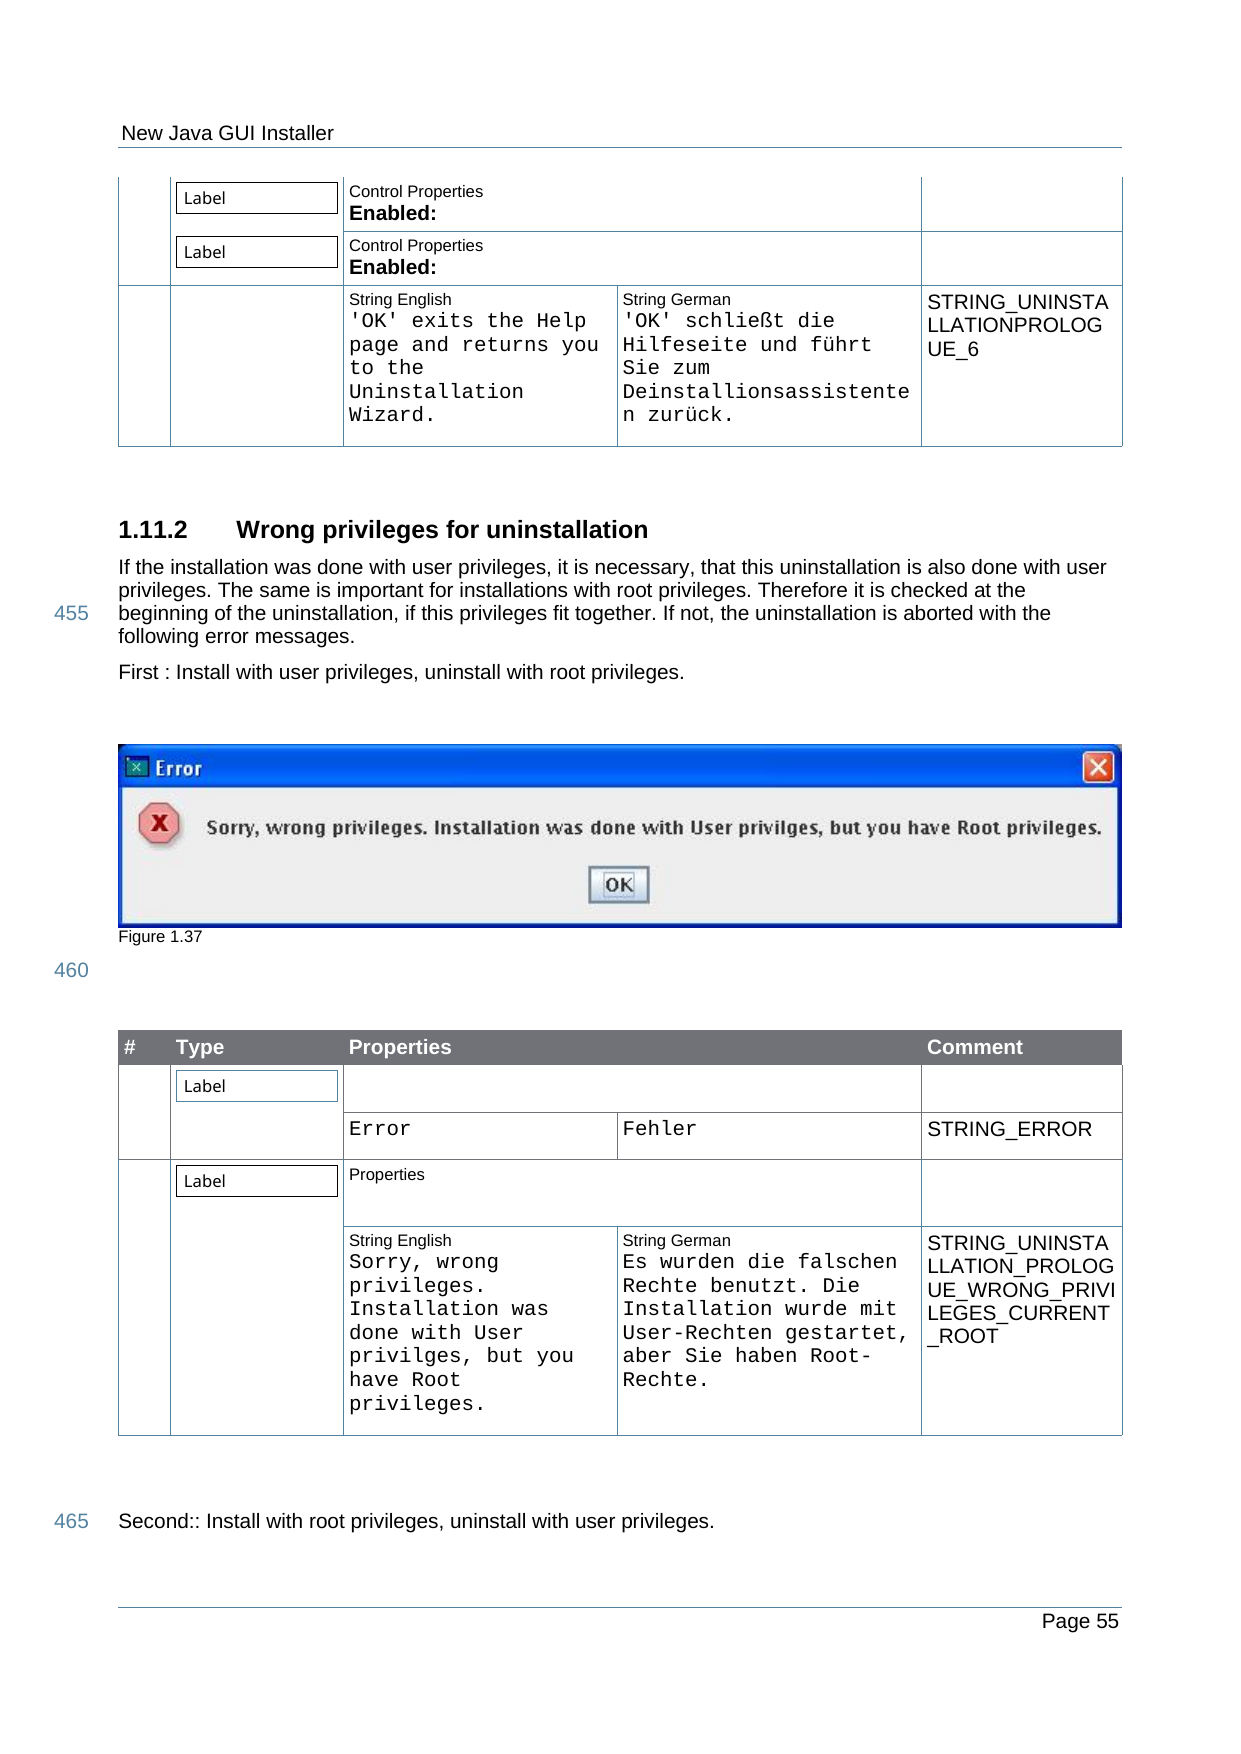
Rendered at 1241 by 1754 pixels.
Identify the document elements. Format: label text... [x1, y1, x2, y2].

table_cell <#> [119, 231, 170, 285]
text First : Install with user privileges, uninstall with root privileges. [118, 661, 1122, 684]
table_cell String German 'OK' schließt die Hilfeseite und führt Sie zum Deinstallionsassistenten zurück. [618, 286, 921, 446]
table_cell <#> [119, 1160, 170, 1435]
table_header Control Properties Enabled: <Yes/No> [344, 177, 921, 231]
table_cell STRING_UNINSTALLATION_PROLOGUE_WRONG_PRIVILEGES_CURRENT_ROOT [922, 1227, 1122, 1435]
table_header [171, 177, 343, 231]
table_cell String English Sorry, wrong privileges. Installation was done with User privilges, but you have Root privileges. [344, 1227, 617, 1435]
table_cell [171, 231, 343, 285]
table_cell [171, 1065, 343, 1159]
table_cell String German Es wurden die falschen Rechte benutzt. Die Installation wurde mit User-Rechten gestartet, aber Sie haben Root-Rechte. [618, 1227, 921, 1435]
table_cell [171, 286, 343, 446]
table_header [922, 1065, 1122, 1112]
table_header [922, 232, 1122, 285]
table_header Control Properties Enabled: <Yes/No> [344, 232, 921, 285]
text If the installation was done with user privileges, it is necessary, that this uninstallation is also done with user privileges. The same is important for installations with root privileges. Therefore it is checked at the beginning of the uninstallation, if this privileges fit together. If not, the uninstallation is aborted with the following error messages. [118, 555, 1122, 648]
table_header [119, 177, 170, 231]
table_header [922, 1160, 1122, 1226]
table_header Type [170, 1030, 343, 1065]
table_header [922, 177, 1122, 231]
table_header Properties [344, 1160, 921, 1226]
table_header # [118, 1030, 170, 1065]
table_header Properties [343, 1030, 921, 1065]
table_cell <#> [119, 286, 170, 446]
table_cell STRING_UNINSTALLATIONPROLOGUE_6 [922, 286, 1122, 446]
table_cell [171, 1160, 343, 1435]
table_cell <#> [119, 1065, 170, 1159]
table_header [344, 1065, 921, 1112]
picture [118, 744, 1122, 928]
subtitle Wrong privileges for uninstallation [118, 516, 1122, 544]
table_cell String English 'OK' exits the Help page and returns you to the Uninstallation Wizard. [344, 286, 617, 446]
text Second:: Install with root privileges, uninstall with user privileges. [118, 1509, 1122, 1532]
table_header Comment [921, 1030, 1122, 1065]
table_cell Error [344, 1113, 617, 1159]
table_cell Fehler [618, 1113, 921, 1159]
text Figure 1.37 [118, 928, 1122, 946]
table_cell STRING_ERROR [922, 1113, 1122, 1159]
